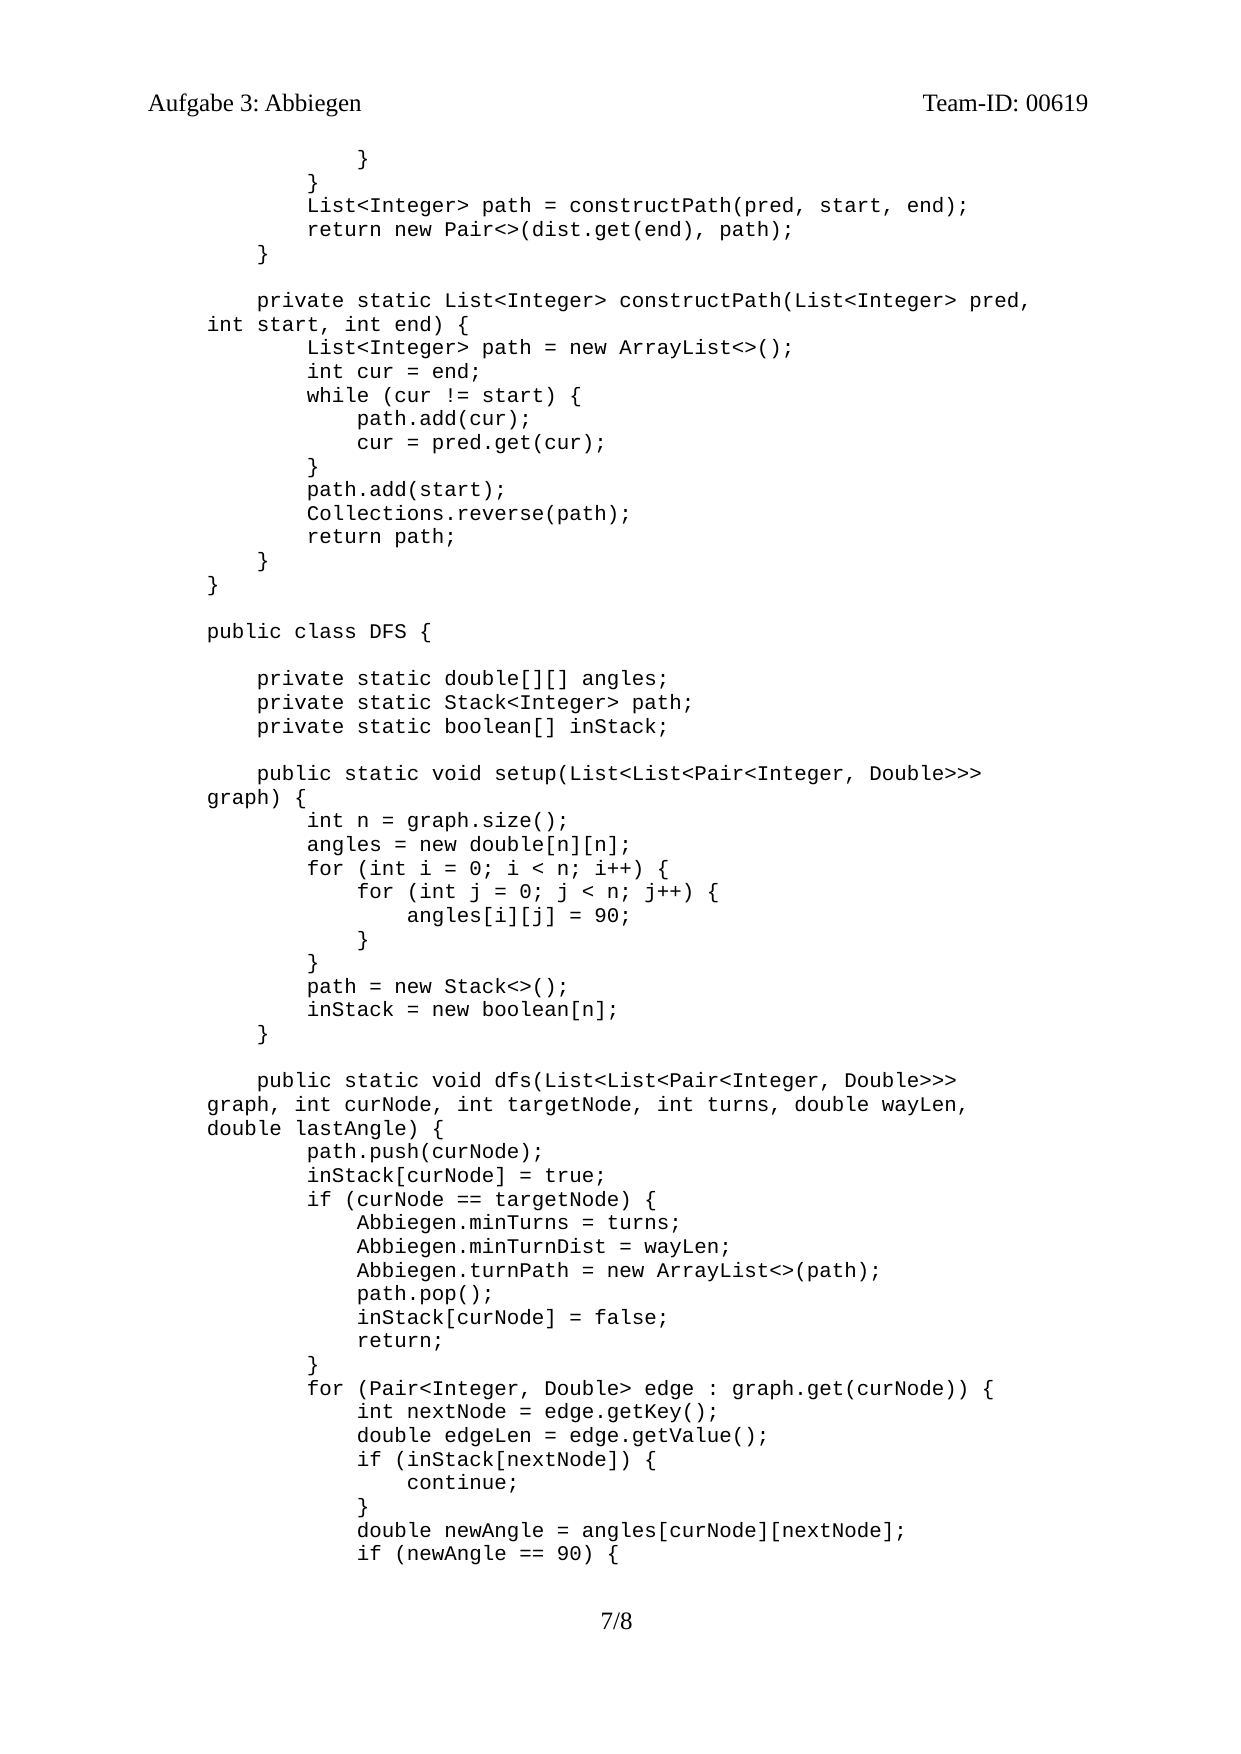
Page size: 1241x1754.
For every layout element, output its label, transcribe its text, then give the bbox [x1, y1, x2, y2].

text private static Stack<Integer> path; [207, 692, 1033, 716]
text path.add(start); [207, 479, 1033, 503]
text int nextNode = edge.getKey(); [207, 1401, 1033, 1425]
text } [207, 456, 1033, 479]
text private static boolean[] inStack; [207, 716, 1033, 739]
text return path; [207, 527, 1033, 550]
text inStack[curNode] = false; [207, 1307, 1033, 1331]
text angles = new double[n][n]; [207, 834, 1033, 858]
text if (inStack[nextNode]) { [207, 1449, 1033, 1472]
text Collections.reverse(path); [207, 503, 1033, 527]
text } [207, 550, 1033, 574]
text Abbiegen.minTurnDist = wayLen; [207, 1236, 1033, 1259]
text private static double[][] angles; [207, 668, 1033, 692]
text if (curNode == targetNode) { [207, 1189, 1033, 1212]
text while (cur != start) { [207, 385, 1033, 408]
text return new Pair<>(dist.get(end), path); [207, 219, 1033, 243]
text Abbiegen.minTurns = turns; [207, 1212, 1033, 1236]
text } [207, 952, 1033, 976]
text path = new Stack<>(); [207, 976, 1033, 999]
text Abbiegen.turnPath = new ArrayList<>(path); [207, 1259, 1033, 1283]
text int cur = end; [207, 361, 1033, 385]
text } [207, 1496, 1033, 1520]
text public class DFS { [207, 621, 1033, 645]
text path.pop(); [207, 1283, 1033, 1307]
text for (int j = 0; j < n; j++) { [207, 881, 1033, 905]
text } [207, 1023, 1033, 1047]
text List<Integer> path = new ArrayList<>(); [207, 337, 1033, 361]
text int n = graph.size(); [207, 810, 1033, 834]
text cur = pred.get(cur); [207, 432, 1033, 456]
text public static void dfs(List<List<Pair<Integer, Double>>> graph, int curNode, int targetNode, int turns, double wayLen, double lastAngle) { [207, 1070, 1033, 1141]
text List<Integer> path = constructPath(pred, start, end); [207, 196, 1033, 219]
text continue; [207, 1472, 1033, 1496]
text } [207, 928, 1033, 952]
text for (Pair<Integer, Double> edge : graph.get(curNode)) { [207, 1378, 1033, 1401]
text for (int i = 0; i < n; i++) { [207, 858, 1033, 881]
text inStack[curNode] = true; [207, 1165, 1033, 1189]
text } [207, 574, 1033, 597]
text public static void setup(List<List<Pair<Integer, Double>>> graph) { [207, 763, 1033, 810]
text } [207, 243, 1033, 266]
text return; [207, 1331, 1033, 1354]
text path.push(curNode); [207, 1141, 1033, 1165]
text angles[i][j] = 90; [207, 905, 1033, 928]
text private static List<Integer> constructPath(List<Integer> pred, int start, int end) { [207, 290, 1033, 337]
text } [207, 1354, 1033, 1378]
text double newAngle = angles[curNode][nextNode]; [207, 1520, 1033, 1543]
text if (newAngle == 90) { [207, 1543, 1033, 1567]
text } [207, 172, 1033, 196]
text double edgeLen = edge.getValue(); [207, 1425, 1033, 1449]
text inStack = new boolean[n]; [207, 999, 1033, 1023]
text path.add(cur); [207, 408, 1033, 432]
text } [207, 148, 1033, 172]
